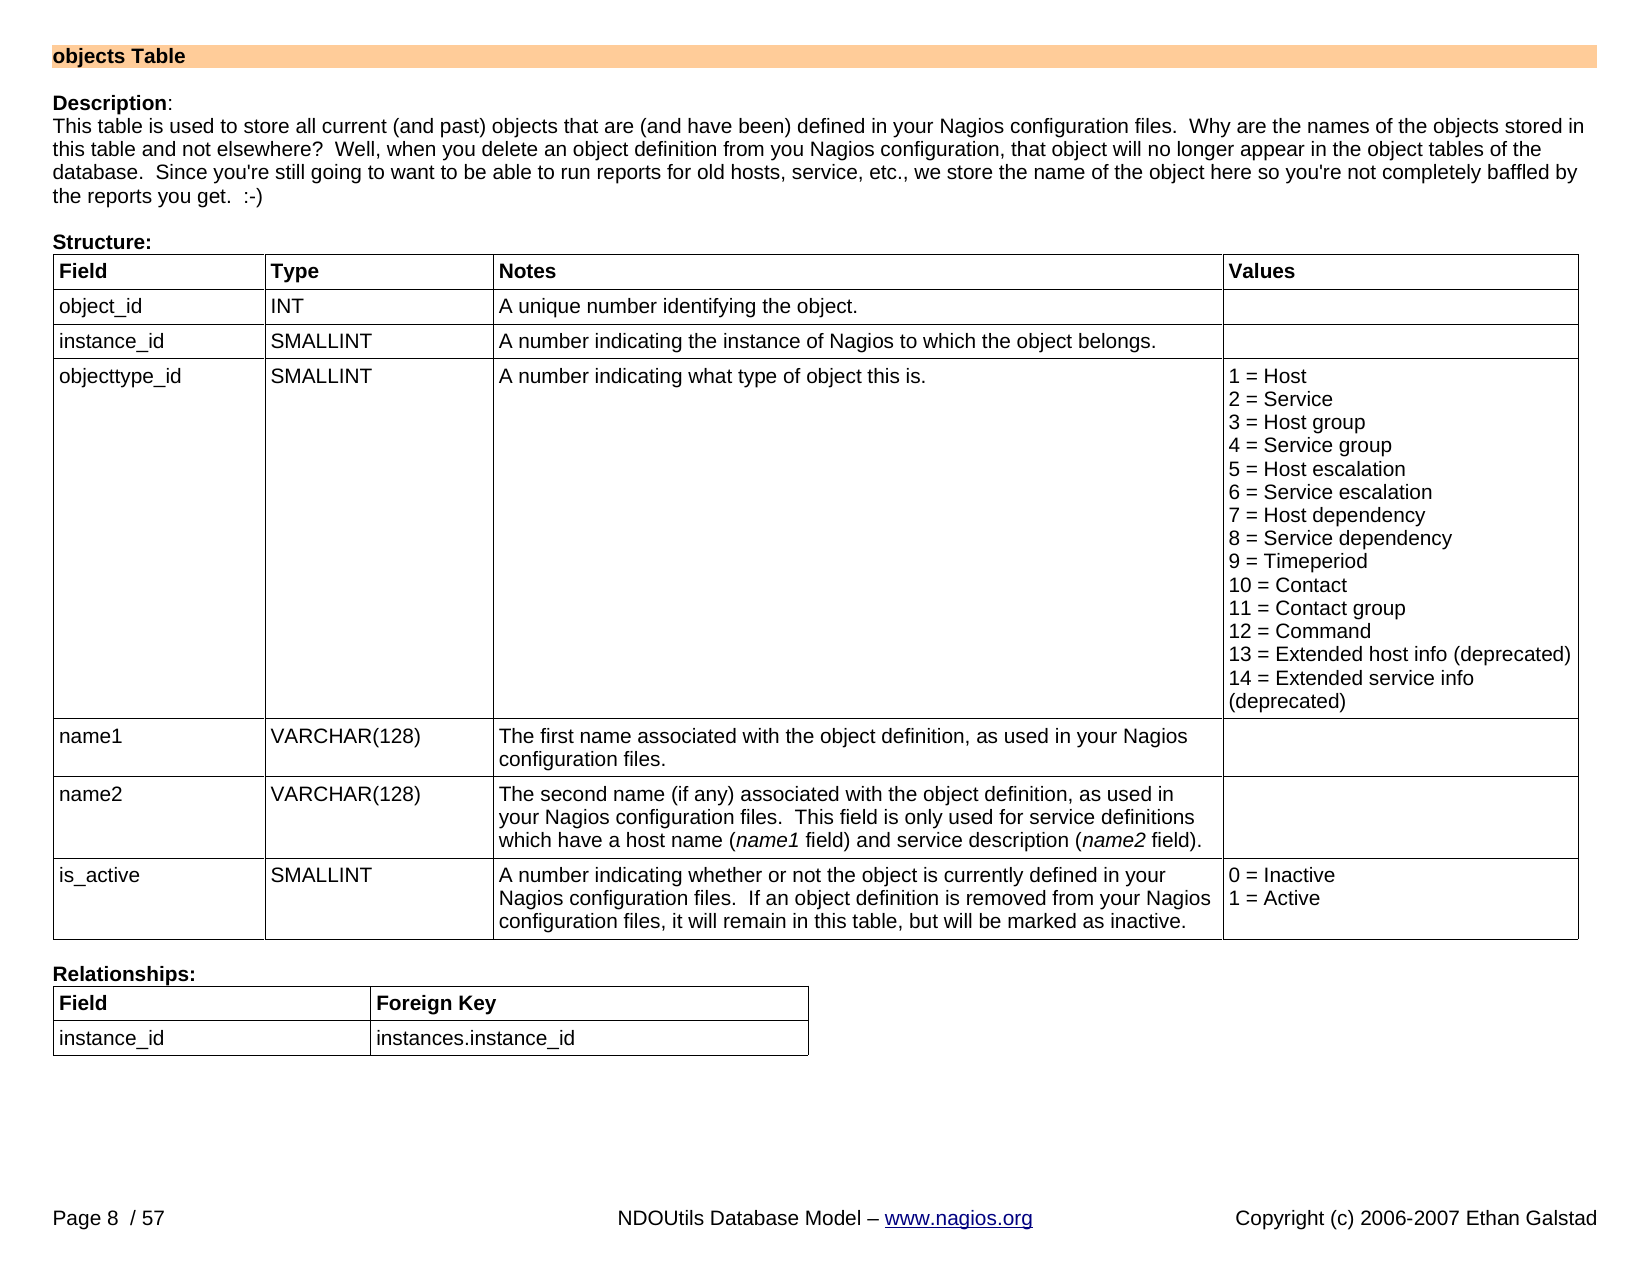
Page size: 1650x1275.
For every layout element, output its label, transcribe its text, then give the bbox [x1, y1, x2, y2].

table_cell A number indicating whether or not the object is currently defined in your Nagios configuration files. If an object definition is removed from your Nagios configuration files, it will remain in this table, but will be marked as inactive. [494, 859, 1222, 939]
table_header Field [54, 987, 370, 1020]
table_header Type [266, 255, 493, 289]
table_cell [1224, 290, 1578, 324]
table_cell The second name (if any) associated with the object definition, as used in your Nagios configuration files. This field is only used for service definitions which have a host name (name1 field) and service description (name2 field). [494, 777, 1222, 858]
table_cell 0 = Inactive 1 = Active [1224, 859, 1578, 939]
table_cell SMALLINT [266, 859, 493, 939]
text Structure: [52, 231, 1597, 254]
table_cell A number indicating the instance of Nagios to which the object belongs. [494, 325, 1222, 358]
table_cell objecttype_id [54, 359, 264, 718]
table_cell [1224, 777, 1578, 858]
table_cell INT [266, 290, 493, 324]
table_cell VARCHAR(128) [266, 777, 493, 858]
table_cell 1 = Host 2 = Service 3 = Host group 4 = Service group 5 = Host escalation 6 = Service escalation 7 = Host dependency 8 = Service dependency 9 = Timeperiod 10 = Contact 11 = Contact group 12 = Command 13 = Extended host info (deprecated) 14 = Extended service info (deprecated) [1224, 359, 1578, 718]
table_cell A unique number identifying the object. [494, 290, 1222, 324]
table_cell SMALLINT [266, 325, 493, 358]
table_cell A number indicating what type of object this is. [494, 359, 1222, 718]
text objects Table [52, 45, 1597, 68]
table_header Notes [494, 255, 1222, 289]
table_cell is_active [54, 859, 264, 939]
table_cell VARCHAR(128) [266, 719, 493, 776]
table_cell instances.instance_id [371, 1021, 808, 1055]
table_cell The first name associated with the object definition, as used in your Nagios configuration files. [494, 719, 1222, 776]
table_cell object_id [54, 290, 264, 324]
text Relationships: [52, 962, 1597, 986]
text Description: [52, 91, 1597, 115]
table_cell [1224, 325, 1578, 358]
table_cell instance_id [54, 325, 264, 358]
text This table is used to store all current (and past) objects that are (and have been) defined in your Nagios configuration files. Why are the names of the objects stored in this table and not elsewhere? Well, when you delete an object definition from you Nagios configuration, that object will no longer appear in the object tables of the database. Since you're still going to want to be able to run reports for old hosts, service, etc., we store the name of the object here so you're not completely baffled by the reports you get. :-) [52, 115, 1597, 208]
table_cell name1 [54, 719, 264, 776]
table_cell instance_id [54, 1021, 370, 1055]
table_cell SMALLINT [266, 359, 493, 718]
table_cell name2 [54, 777, 264, 858]
table_header Foreign Key [371, 987, 808, 1020]
table_header Field [54, 255, 264, 289]
table_cell [1224, 719, 1578, 776]
table_header Values [1224, 255, 1578, 289]
